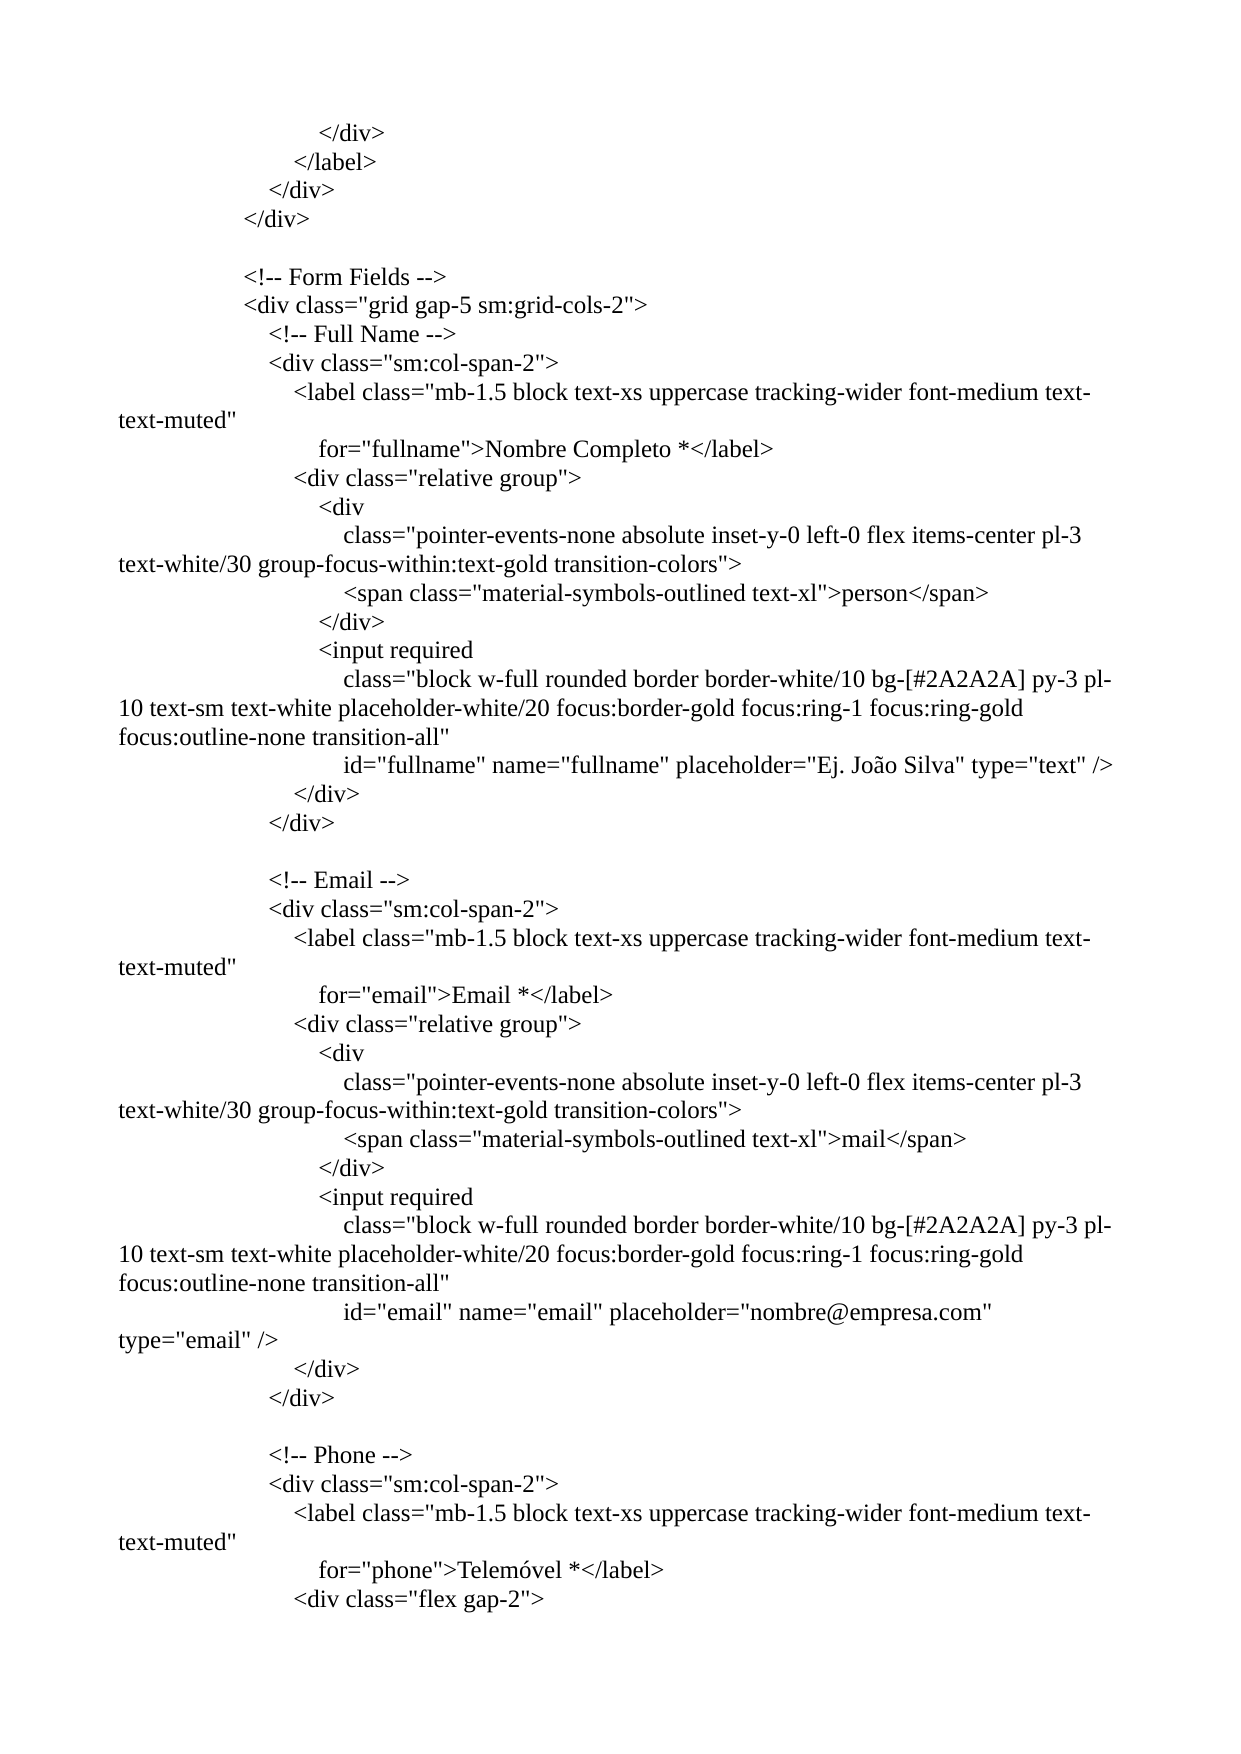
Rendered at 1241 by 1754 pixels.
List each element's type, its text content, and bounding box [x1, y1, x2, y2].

table_cell </div> </label> </div> </div> <!-- Form Fields --> <div class="grid gap-5 sm:grid-cols-2"> <!-- Full Name --> <div class="sm:col-span-2"> <label class="mb-1.5 block text-xs uppercase tracking-wider font-medium text-text-muted" for="fullname">Nombre Completo *</label> <div class="relative group"> <div class="pointer-events-none absolute inset-y-0 left-0 flex items-center pl-3 text-white/30 group-focus-within:text-gold transition-colors"> <span class="material-symbols-outlined text-xl">person</span> </div> <input required class="block w-full rounded border border-white/10 bg-[#2A2A2A] py-3 pl-10 text-sm text-white placeholder-white/20 focus:border-gold focus:ring-1 focus:ring-gold focus:outline-none transition-all" id="fullname" name="fullname" placeholder="Ej. João Silva" type="text" /> </div> </div> <!-- Email --> <div class="sm:col-span-2"> <label class="mb-1.5 block text-xs uppercase tracking-wider font-medium text-text-muted" for="email">Email *</label> <div class="relative group"> <div class="pointer-events-none absolute inset-y-0 left-0 flex items-center pl-3 text-white/30 group-focus-within:text-gold transition-colors"> <span class="material-symbols-outlined text-xl">mail</span> </div> <input required class="block w-full rounded border border-white/10 bg-[#2A2A2A] py-3 pl-10 text-sm text-white placeholder-white/20 focus:border-gold focus:ring-1 focus:ring-gold focus:outline-none transition-all" id="email" name="email" placeholder="nombre@empresa.com" type="email" /> </div> </div> <!-- Phone --> <div class="sm:col-span-2"> <label class="mb-1.5 block text-xs uppercase tracking-wider font-medium text-text-muted" for="phone">Telemóvel *</label> <div class="flex gap-2"> [118, 118, 1122, 1613]
